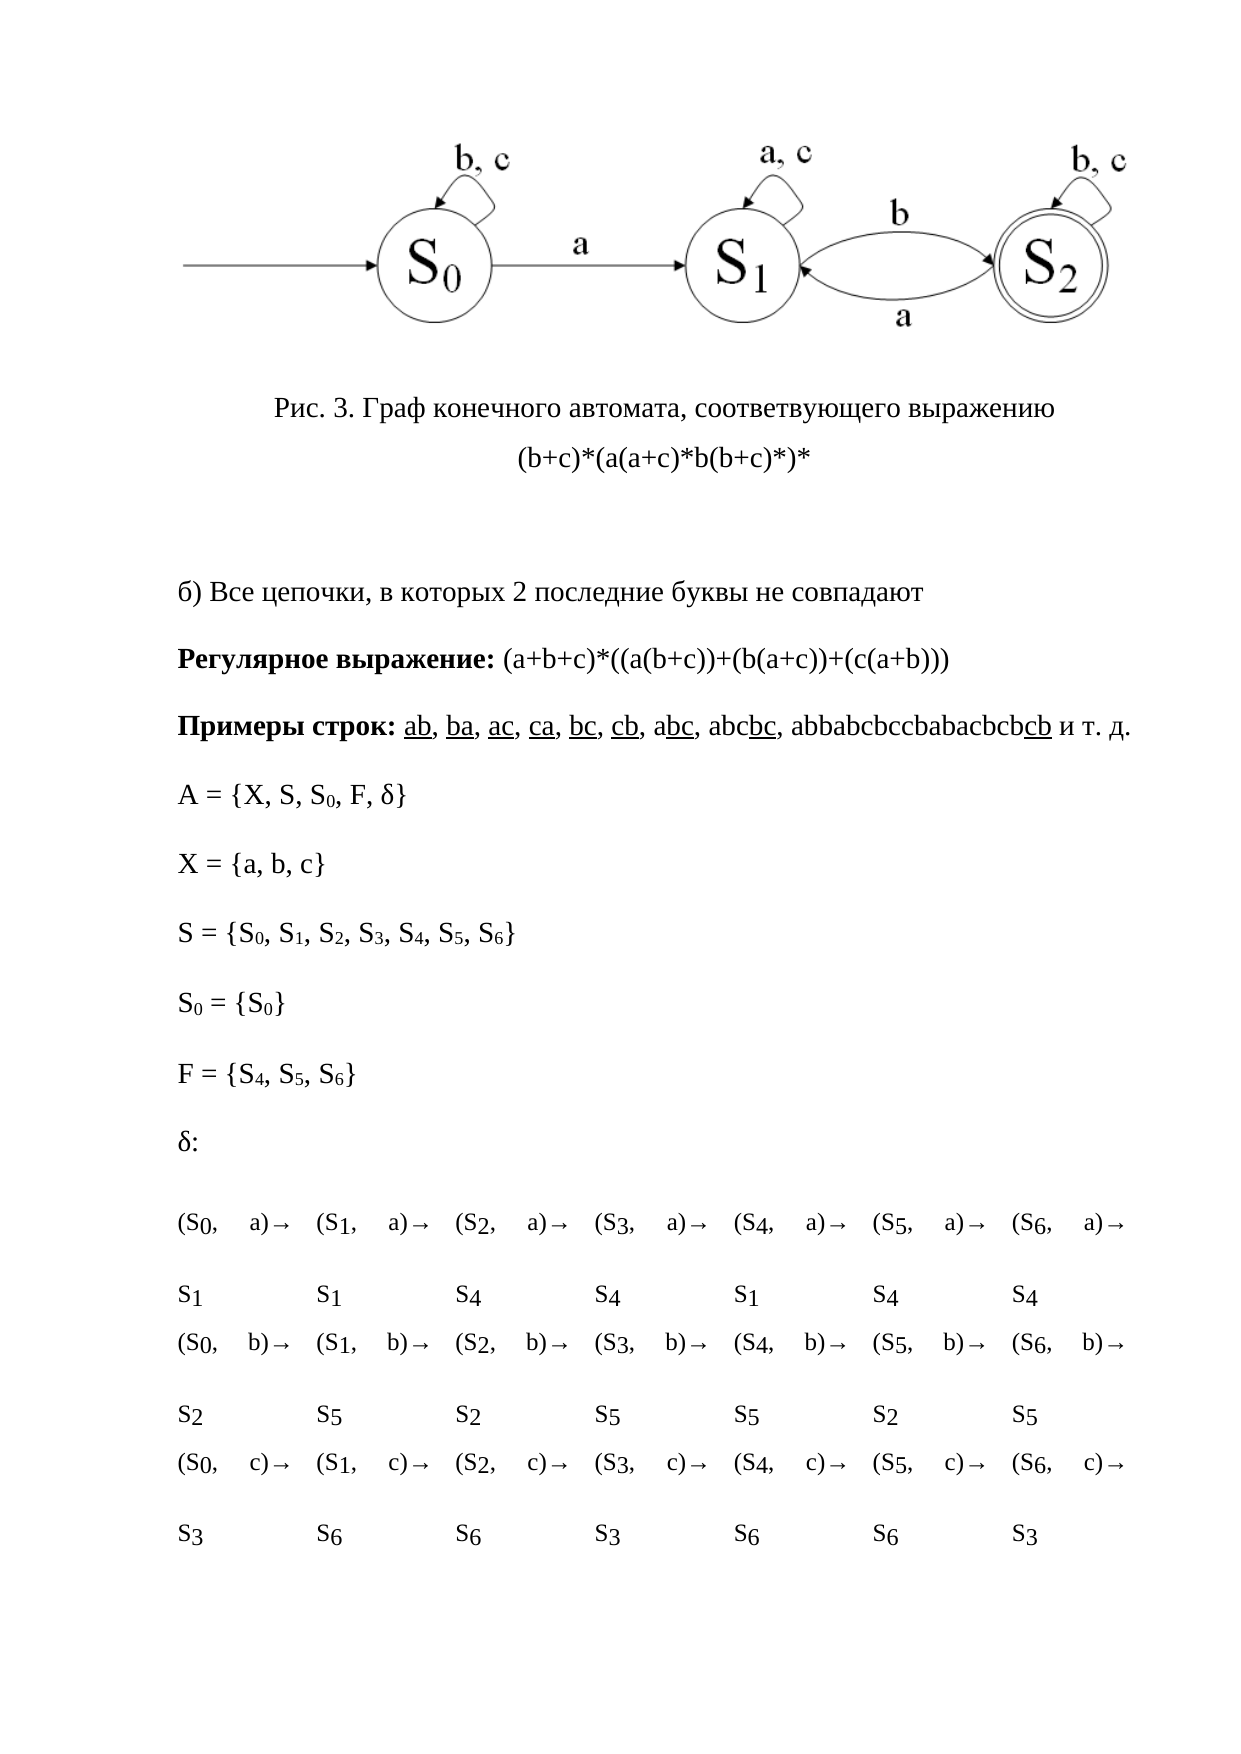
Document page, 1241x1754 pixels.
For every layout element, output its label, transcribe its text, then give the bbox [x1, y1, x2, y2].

table_cell (S0, c)→ S3 [166, 1431, 305, 1551]
table_cell (S3, c)→ S3 [583, 1431, 722, 1551]
table_header (S2, a)→ S4 [444, 1191, 583, 1311]
table_cell (S2, b)→ S2 [444, 1311, 583, 1431]
table_header (S6, a)→ S4 [1000, 1191, 1139, 1311]
text А = {X, S, S0, F, δ} [177, 775, 1152, 811]
table_header (S3, a)→ S4 [583, 1191, 722, 1311]
text F = {S4, S5, S6} [177, 1054, 1152, 1090]
text Рис. 3. Граф конечного автомата, соответвующего выражению (b+c)*(a(a+c)*b(b+c)*)* [177, 390, 1152, 474]
table_header (S4, a)→ S1 [722, 1191, 861, 1311]
text Примеры строк: ab, ba, ac, ca, bc, cb, abc, abcbc, abbabcbccbabacbcbcb и т. д. [177, 708, 1152, 742]
text X = {a, b, c} [177, 846, 1152, 879]
table_cell (S2, c)→ S6 [444, 1431, 583, 1551]
table_cell (S0, b)→ S2 [166, 1311, 305, 1431]
table_cell (S6, c)→ S3 [1000, 1431, 1139, 1551]
table_cell (S3, b)→ S5 [583, 1311, 722, 1431]
text Регулярное выражение: (a+b+c)*((a(b+c))+(b(a+c))+(c(a+b))) [177, 641, 1152, 675]
table_header (S0, a)→ S1 [166, 1191, 305, 1311]
table_cell (S5, b)→ S2 [861, 1311, 1000, 1431]
text S0 = {S0} [177, 983, 1152, 1019]
table_header (S5, a)→ S4 [861, 1191, 1000, 1311]
text δ: [177, 1124, 1152, 1158]
table_cell (S1, b)→ S5 [305, 1311, 444, 1431]
picture [177, 118, 1152, 356]
table_cell (S5, c)→ S6 [861, 1431, 1000, 1551]
table_cell (S4, c)→ S6 [722, 1431, 861, 1551]
table_cell (S1, c)→ S6 [305, 1431, 444, 1551]
table_header (S1, a)→ S1 [305, 1191, 444, 1311]
text б) Все цепочки, в которых 2 последние буквы не совпадают [177, 574, 1152, 608]
text S = {S0, S1, S2, S3, S4, S5, S6} [177, 913, 1152, 949]
table_cell (S6, b)→ S5 [1000, 1311, 1139, 1431]
table_cell (S4, b)→ S5 [722, 1311, 861, 1431]
